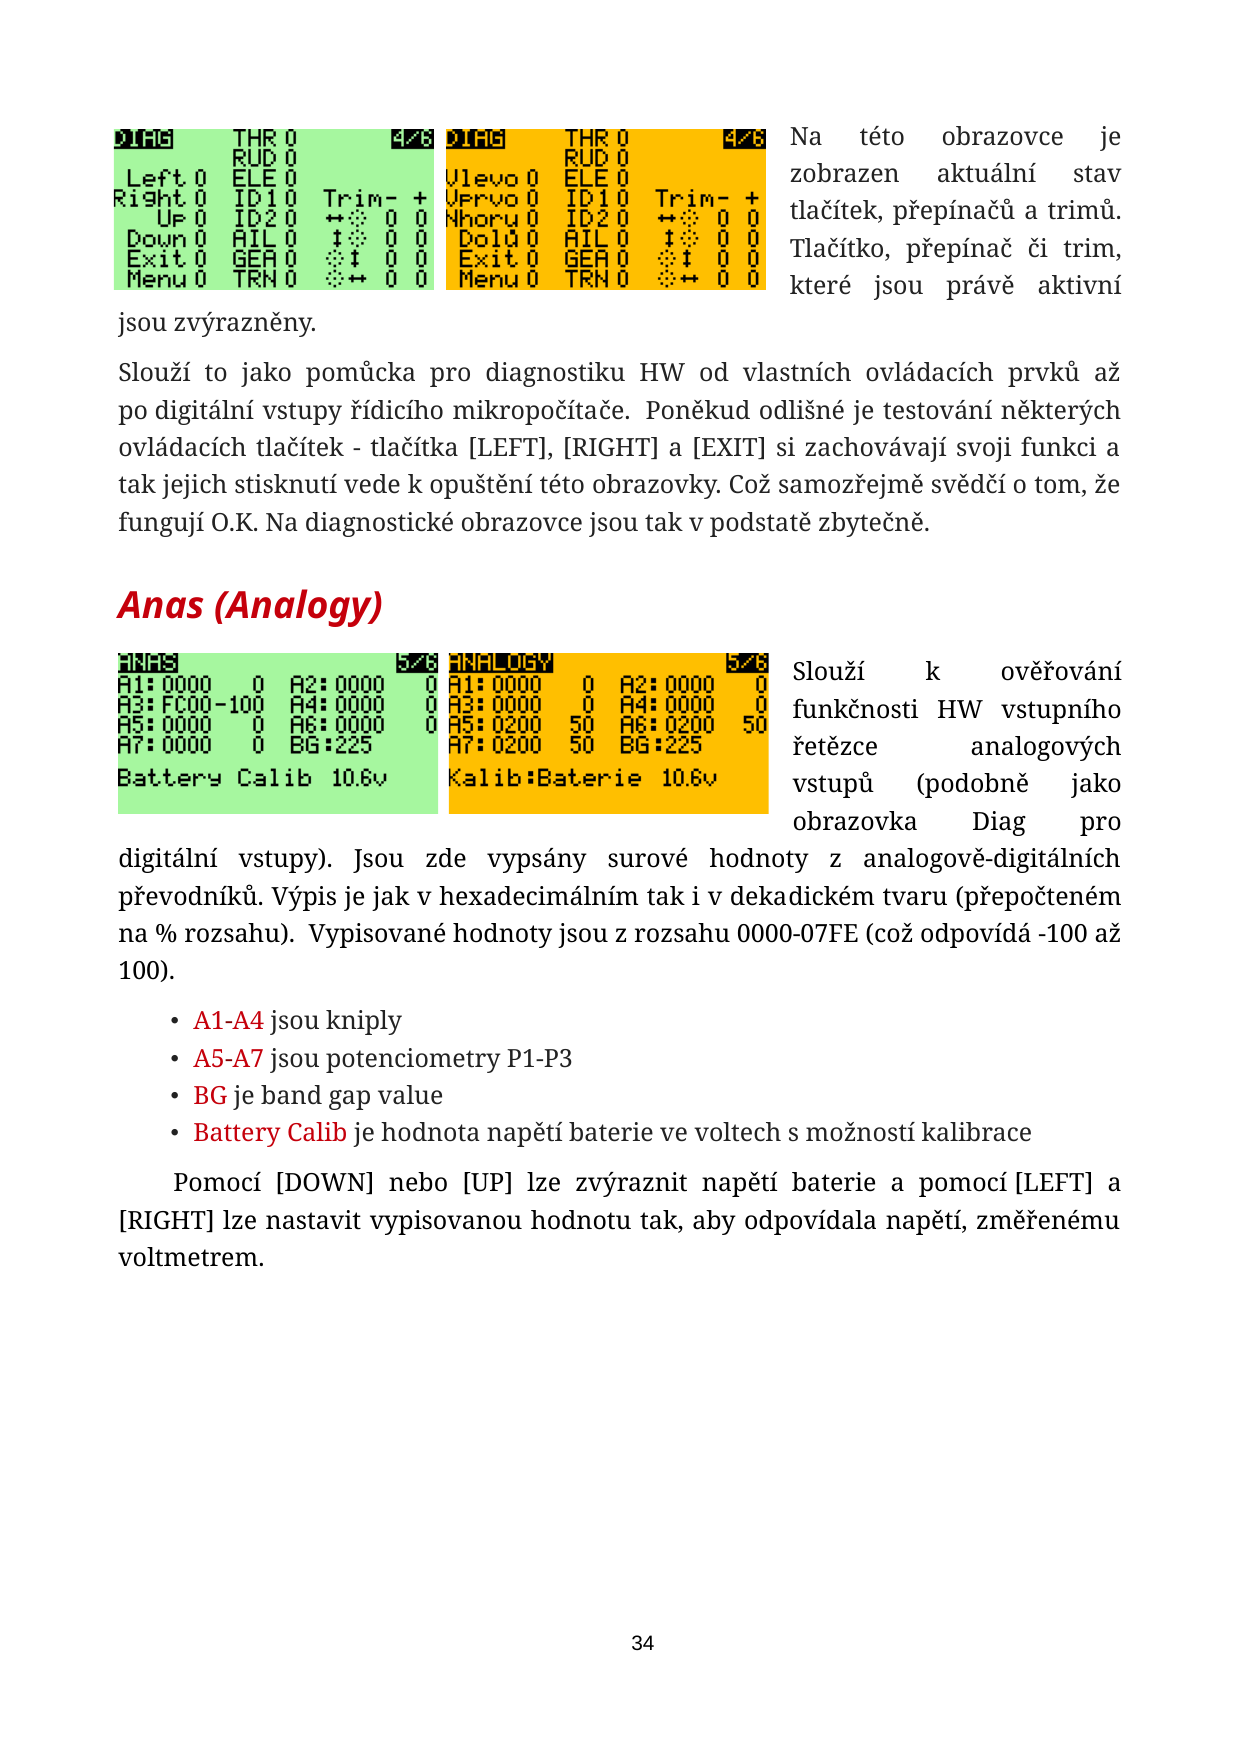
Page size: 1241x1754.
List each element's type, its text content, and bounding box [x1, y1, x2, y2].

picture [446, 129, 766, 290]
text Slouží to jako pomůcka pro diagnostiku HW od vlastních ovládacích prvků až po digitální vstupy řídicího mikropočíta­če. Poněkud odlišné je testování některých ovládacích tlačítek - tlačítka [LEFT], [RIGHT] a [EXIT] si zachovávají svoji funkci a tak jejich stisknutí vede k opuštění této obrazovky. Což samozřejmě svědčí o tom, že fungují O.K. Na diagnostické obrazovce jsou tak v podsta­tě zbytečně. [118, 355, 1122, 539]
list A5-A7 jsou potenciometry P1-P3 [170, 1040, 1122, 1074]
picture [118, 653, 439, 814]
text Pomocí [DOWN] nebo [UP] lze zvýraznit napětí baterie a pomocí [LEFT] a [RIGHT] lze nastavit vypisovanou hodnotu tak, aby odpovídala napětí, změřenému voltmetrem. [118, 1165, 1122, 1274]
subtitle Anas (Analogy) [118, 579, 1122, 630]
picture [448, 653, 769, 814]
list Battery Calib je hodnota napětí baterie ve voltech s možností kalibrace [170, 1115, 1122, 1149]
picture [113, 129, 434, 290]
text Na této obrazovce je zobrazen aktuální stav tlačítek, přepí­načů a trimů. Tlačítko, přepí­nač či trim, které jsou právě aktivní jsou zvýrazněny. [118, 118, 1122, 339]
list A1-A4 jsou kniply [170, 1003, 1122, 1037]
text Slouží k ověřování funkčnosti HW vstupního řetězce analogových vstupů (podobně jako obrazovka Diag pro digitální vstupy). Jsou zde vypsány surové hodnoty z analogově-digitálních převodníků. Výpis je jak v hexadecimálním tak i v deka­dickém tvaru (přepočteném na % rozsahu). Vypisované hodnoty jsou z rozsahu 0000-07FE (což odpovídá -100 až 100). [118, 654, 1122, 987]
list BG je band gap value [170, 1078, 1122, 1112]
